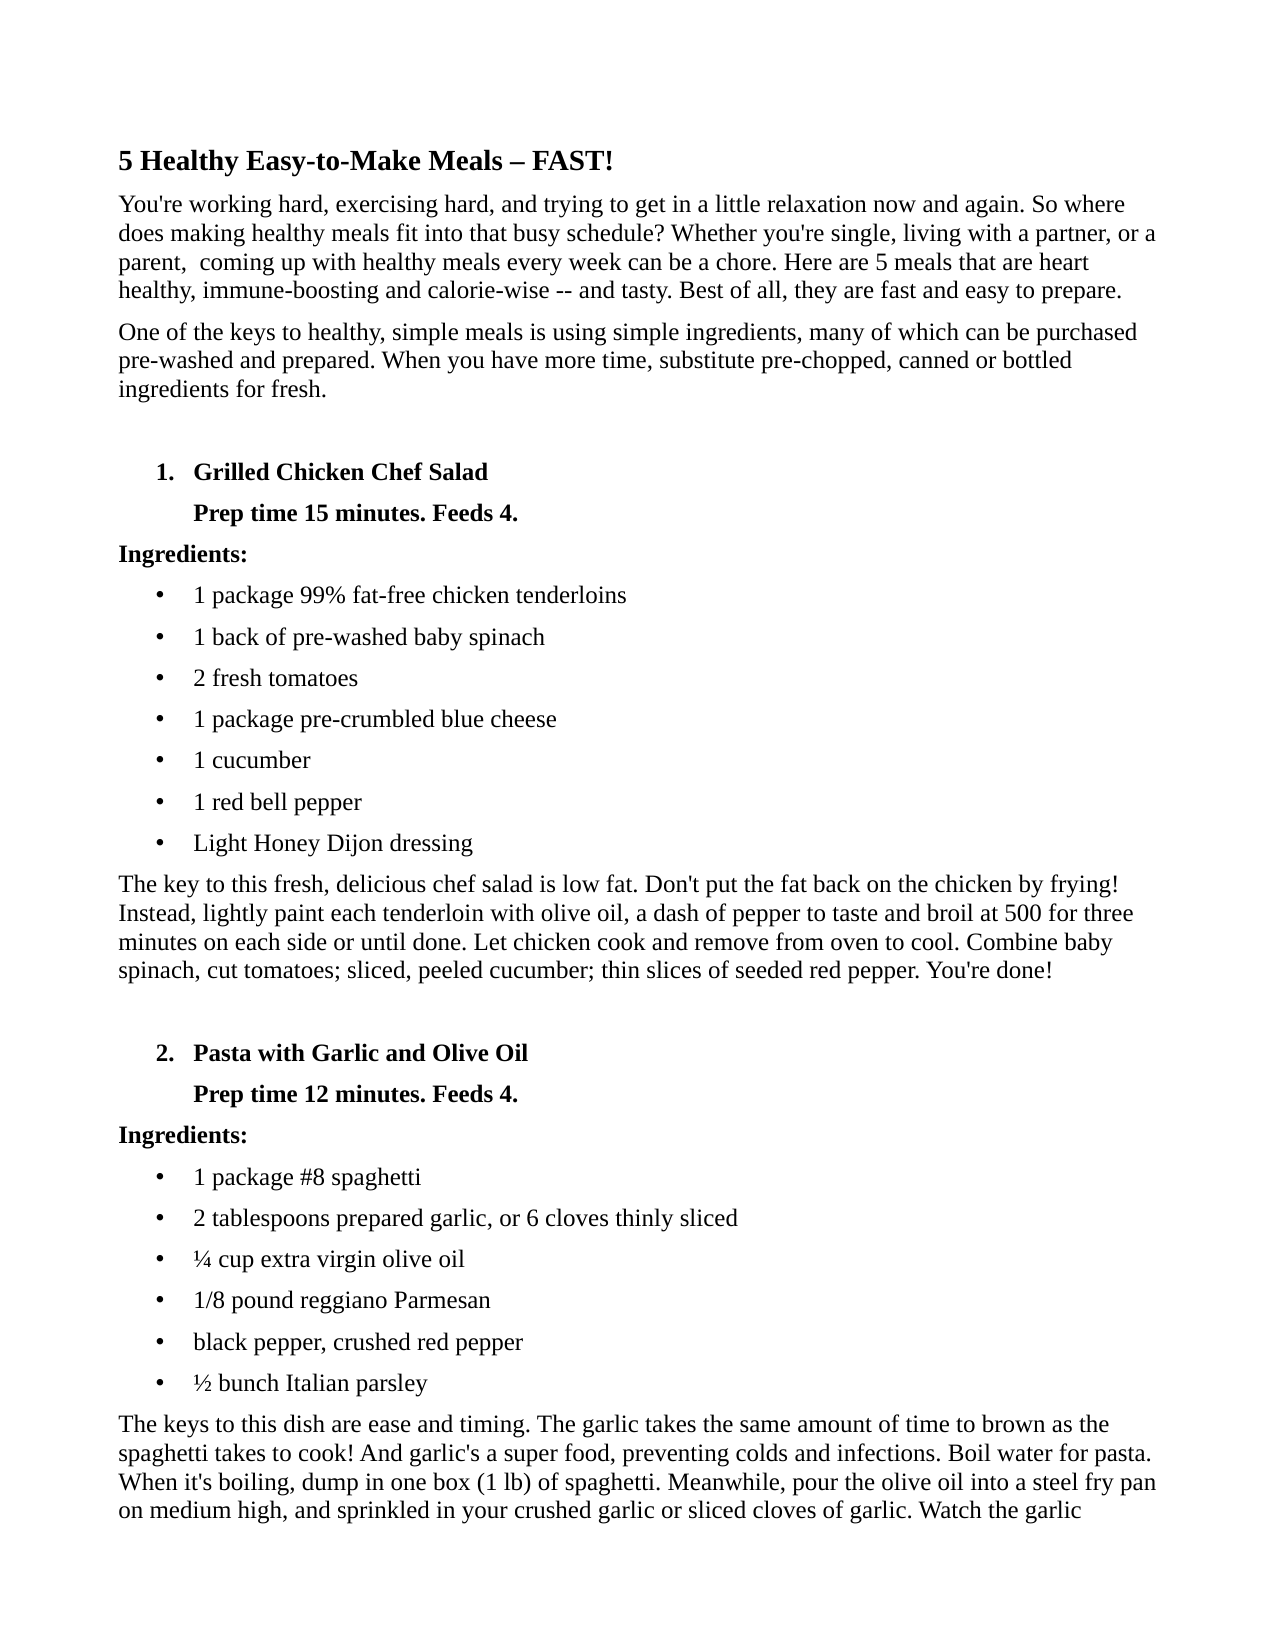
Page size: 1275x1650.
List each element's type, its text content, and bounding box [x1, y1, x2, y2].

text Ingredients: [118, 1120, 1157, 1149]
text The key to this fresh, delicious chef salad is low fat. Don't put the fat back on the chicken by frying! Instead, lightly paint each tenderloin with olive oil, a dash of pepper to taste and broil at 500 for three minutes on each side or until done. Let chicken cook and remove from oven to cool. Combine baby spinach, cut tomatoes; sliced, peeled cucumber; thin slices of seeded red pepper. You're done! [118, 869, 1157, 984]
list Prep time 12 minutes. Feeds 4. [156, 1079, 1157, 1108]
list Grilled Chicken Chef Salad [156, 457, 1157, 485]
list 1 package #8 spaghetti [156, 1162, 1157, 1190]
text The keys to this dish are ease and timing. The garlic takes the same amount of time to brown as the spaghetti takes to cook! And garlic's a super food, preventing colds and infections. Boil water for pasta. When it's boiling, dump in one box (1 lb) of spaghetti. Meanwhile, pour the olive oil into a steel fry pan on medium high, and sprinkled in your crushed garlic or sliced cloves of garlic. Watch the garlic [118, 1409, 1157, 1524]
list 1 package pre-crumbled blue cheese [156, 704, 1157, 733]
list Pasta with Garlic and Olive Oil [156, 1038, 1157, 1067]
list 1 red bell pepper [156, 787, 1157, 815]
text Ingredients: [118, 539, 1157, 568]
list 1 back of pre-washed baby spinach [156, 622, 1157, 650]
list 1 cucumber [156, 745, 1157, 774]
subtitle 5 Healthy Easy-to-Make Meals – FAST! [118, 143, 1157, 177]
list black pepper, crushed red pepper [156, 1327, 1157, 1355]
list ½ bunch Italian parsley [156, 1368, 1157, 1397]
text One of the keys to healthy, simple meals is using simple ingredients, many of which can be purchased pre-washed and prepared. When you have more time, substitute pre-chopped, canned or bottled ingredients for fresh. [118, 317, 1157, 403]
text You're working hard, exercising hard, and trying to get in a little relaxation now and again. So where does making healthy meals fit into that busy schedule? Whether you're single, living with a partner, or a parent, coming up with healthy meals every week can be a chore. Here are 5 meals that are heart healthy, immune-boosting and calorie-wise -- and tasty. Best of all, they are fast and easy to prepare. [118, 189, 1157, 304]
list ¼ cup extra virgin olive oil [156, 1244, 1157, 1273]
list 2 fresh tomatoes [156, 663, 1157, 692]
list Light Honey Dijon dressing [156, 828, 1157, 857]
list 1/8 pound reggiano Parmesan [156, 1285, 1157, 1314]
list 2 tablespoons prepared garlic, or 6 cloves thinly sliced [156, 1203, 1157, 1232]
list Prep time 15 minutes. Feeds 4. [156, 498, 1157, 527]
list 1 package 99% fat-free chicken tenderloins [156, 580, 1157, 609]
